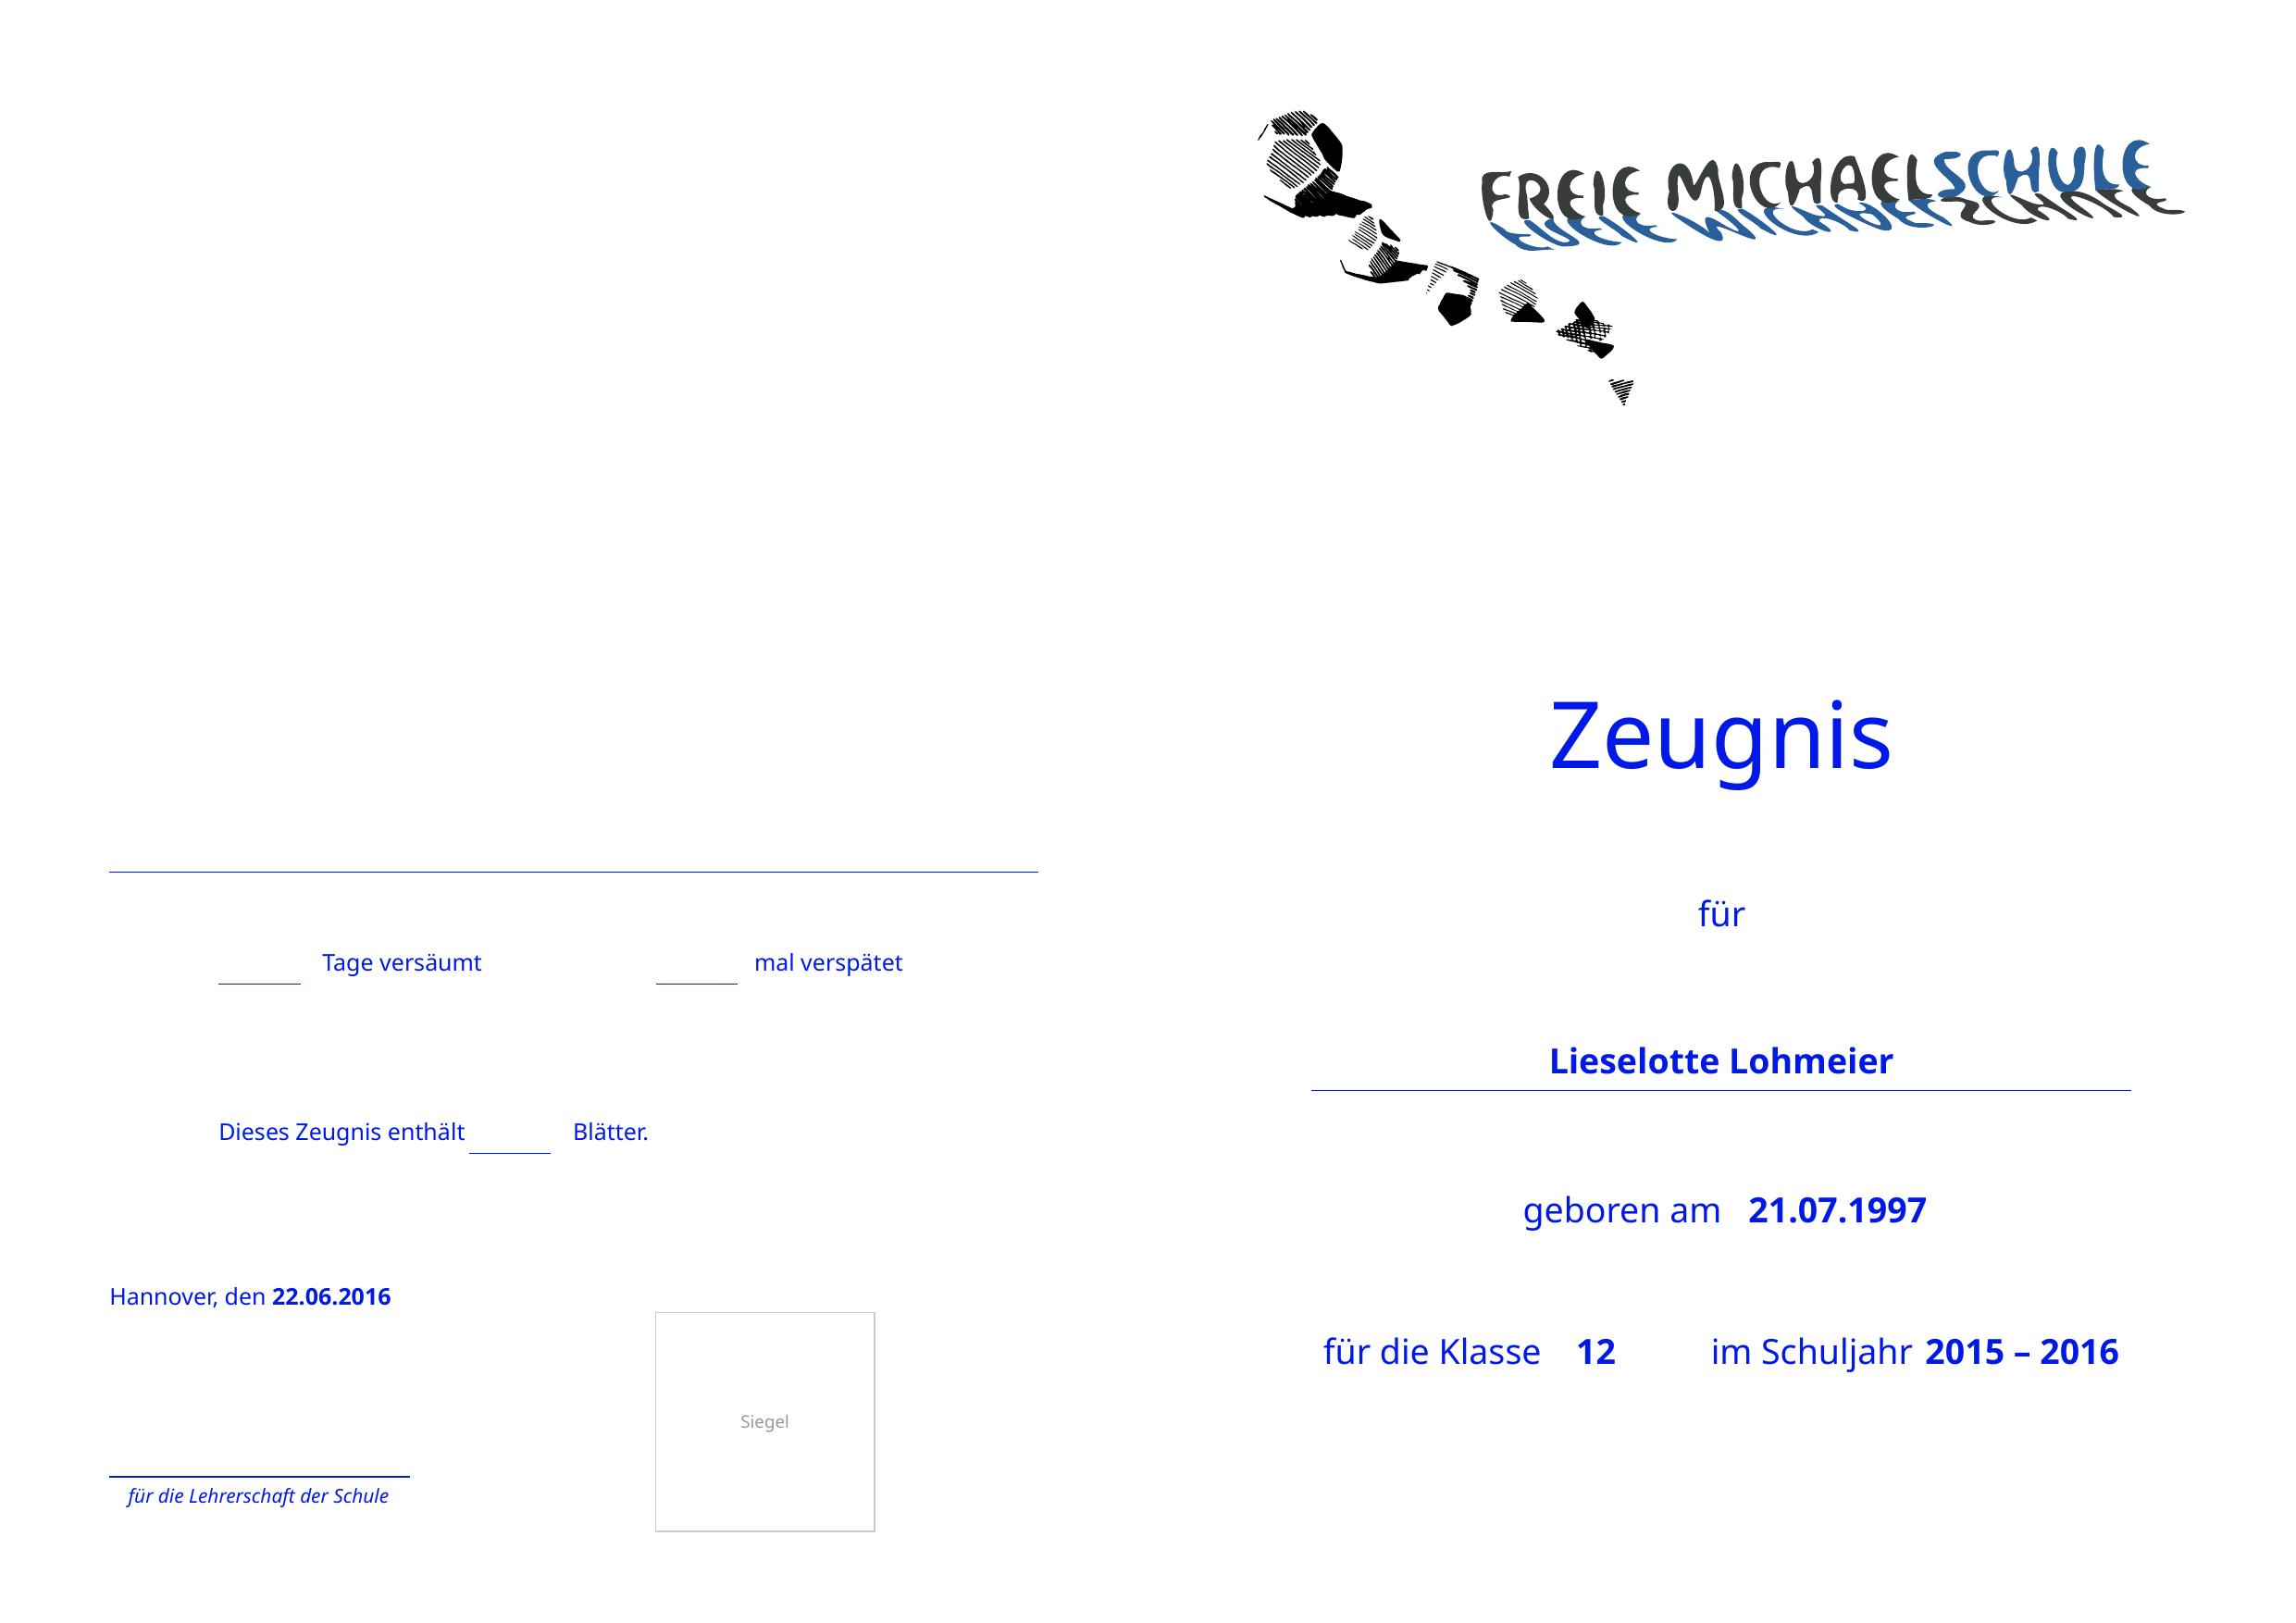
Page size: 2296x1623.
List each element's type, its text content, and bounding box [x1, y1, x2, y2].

table_cell [1257, 1032, 1311, 1090]
table_cell 12 [1541, 1328, 1650, 1375]
table_cell [656, 941, 738, 983]
table_cell [109, 267, 1038, 298]
table_cell [1257, 1138, 2186, 1185]
table_cell [465, 1312, 655, 1530]
table_cell [109, 1218, 1038, 1248]
table_cell [469, 1110, 551, 1153]
table_cell [109, 613, 1038, 645]
table_cell für [1257, 890, 2186, 937]
table_cell [1257, 406, 2186, 453]
table_cell für die Lehrerschaft der Schule [109, 1478, 410, 1530]
table_cell [1257, 527, 2186, 575]
table_cell Siegel [656, 1384, 874, 1457]
table_cell Dieses Zeugnis enthält [218, 1110, 469, 1153]
table_cell [109, 456, 1038, 488]
table_cell [109, 551, 1038, 582]
table_cell [109, 645, 1038, 676]
table_cell [109, 708, 1038, 739]
table_cell [551, 1110, 567, 1153]
table_cell 2015 – 2016 [1913, 1328, 2131, 1375]
table_cell [1257, 1328, 1311, 1375]
table_cell [883, 1110, 1038, 1153]
table_cell Blätter. [567, 1110, 883, 1153]
table_cell [1257, 622, 2186, 669]
table_cell [1257, 1469, 2186, 1517]
table_cell Zeugnis [1257, 669, 2186, 795]
table_cell [301, 941, 316, 983]
table_cell [109, 739, 1038, 771]
table_header [1257, 1517, 2186, 1532]
table_cell [1257, 796, 2186, 843]
table_cell im Schuljahr [1651, 1328, 1913, 1375]
table_header [109, 109, 1038, 141]
table_cell [1257, 1422, 2186, 1469]
table_cell [410, 1476, 465, 1530]
table_cell [109, 204, 1038, 235]
table_cell [109, 1249, 1038, 1281]
table_cell [1257, 1090, 2186, 1138]
table_cell [1257, 1185, 1489, 1233]
table_cell [109, 910, 1038, 941]
table_cell [2131, 1328, 2186, 1375]
table_cell [109, 488, 1038, 519]
table_cell [109, 1185, 1038, 1218]
table_cell [922, 941, 1038, 983]
table_cell [109, 172, 1038, 204]
table_cell [109, 393, 1038, 425]
table_cell [738, 941, 754, 983]
table_cell [109, 1047, 1038, 1079]
table_cell [109, 362, 1038, 393]
table_cell [1257, 843, 2186, 890]
table_cell mal verspätet [754, 941, 922, 983]
table_cell [109, 941, 218, 983]
table_cell [109, 330, 1038, 362]
table_cell für die Klasse [1311, 1328, 1541, 1375]
table_cell geboren am [1489, 1185, 1721, 1233]
table_header [1257, 109, 2186, 406]
table_cell [109, 803, 1038, 835]
table_cell [875, 1312, 1038, 1530]
table_cell [109, 835, 1038, 871]
table_cell [109, 425, 1038, 456]
table_cell 21.07.1997 [1721, 1185, 1954, 1233]
table_cell [109, 984, 1038, 1016]
table_cell [1257, 453, 2186, 501]
table_cell [1257, 1281, 2186, 1327]
table_cell [109, 299, 1038, 330]
table_cell [109, 141, 1038, 172]
table_cell [109, 772, 1038, 802]
table_cell [656, 1457, 874, 1530]
table_cell [1257, 575, 2186, 622]
table_cell [218, 941, 300, 983]
table_cell Tage versäumt [316, 941, 655, 983]
table_cell [1954, 1185, 2186, 1233]
table_cell [109, 1079, 1038, 1110]
table_cell [1257, 501, 2186, 527]
table_cell [109, 582, 1038, 613]
table_cell [1257, 1233, 2186, 1280]
table_cell [109, 1367, 410, 1476]
table_cell [2131, 1032, 2186, 1090]
table_cell [109, 873, 1038, 910]
table_cell [656, 1313, 874, 1384]
table_cell [1257, 985, 2186, 1032]
table_cell [410, 1367, 465, 1476]
table_header [1038, 109, 1257, 1532]
table_cell [410, 1312, 465, 1367]
table_cell [109, 235, 1038, 266]
table_cell [109, 519, 1038, 551]
table_cell [109, 676, 1038, 708]
table_cell Lieselotte Lohmeier [1311, 1032, 2131, 1090]
table_cell [1257, 937, 2186, 985]
table_cell [1257, 1375, 2186, 1422]
table_cell [109, 1016, 1038, 1047]
table_cell [109, 1110, 218, 1153]
table_cell Hannover, den 22.06.2016 [109, 1281, 1038, 1312]
table_cell [109, 1312, 410, 1367]
table_cell [109, 1153, 1038, 1185]
